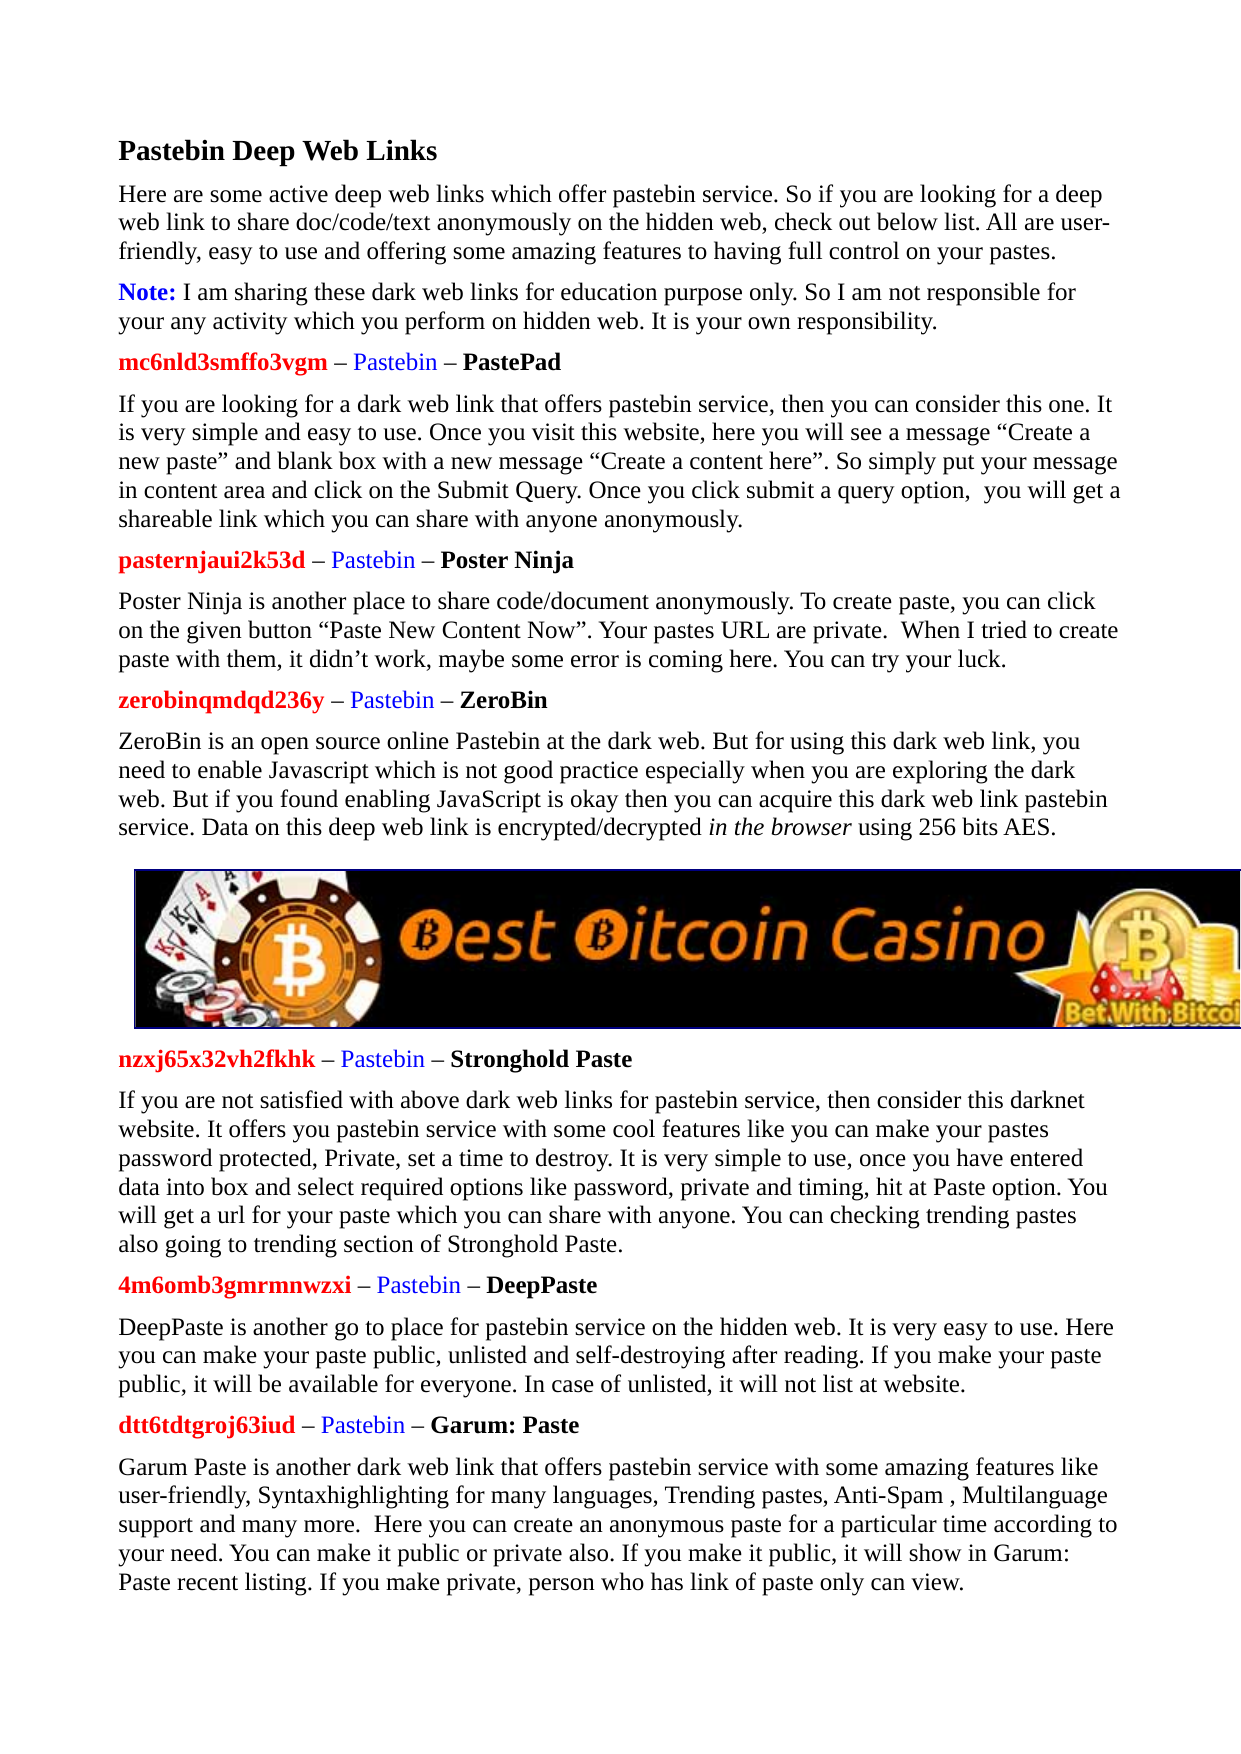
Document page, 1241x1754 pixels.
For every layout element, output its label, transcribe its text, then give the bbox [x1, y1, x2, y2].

text Poster Ninja is another place to share code/document anonymously. To create paste, you can click on the given button “Paste New Content Now”. Your pastes URL are private. When I tried to create paste with them, it didn’t work, maybe some error is coming here. You can try your luck. [118, 586, 1122, 672]
text dtt6tdtgroj63iud – Pastebin – Garum: Paste [118, 1411, 1122, 1439]
picture [135, 871, 1241, 1027]
text If you are looking for a dark web link that offers pastebin service, then you can consider this one. It is very simple and easy to use. Once you visit this website, here you will see a message “Create a new paste” and blank box with a new message “Create a content here”. So simply put your message in content area and click on the Submit Query. Once you click submit a query option, you will get a shareable link which you can share with anyone anonymously. [118, 389, 1122, 532]
text Note: I am sharing these dark web links for education purpose only. So I am not responsible for your any activity which you perform on hidden web. It is your own responsibility. [118, 277, 1122, 335]
text ZeroBin is an open source online Pastebin at the dark web. But for using this dark web link, you need to enable Javascript which is not good practice especially when you are exploring the dark web. But if you found enabling JavaScript is okay then you can acquire this dark web link pastebin service. Data on this deep web link is encrypted/decrypted in the browser using 256 bits AES. [118, 726, 1122, 841]
text Garum Paste is another dark web link that offers pastebin service with some amazing features like user-friendly, Syntaxhighlighting for many languages, Trending pastes, Anti-Spam , Multilanguage support and many more. Here you can create an anonymous paste for a particular time according to your need. You can make it public or private also. If you make it public, it will show in Garum: Paste recent listing. If you make private, person who has link of paste only can view. [118, 1452, 1122, 1596]
text 4m6omb3gmrmnwzxi – Pastebin – DeepPaste [118, 1271, 1122, 1299]
text mc6nld3smffo3vgm – Pastebin – PastePad [118, 347, 1122, 376]
text Here are some active deep web links which offer pastebin service. So if you are looking for a deep web link to share doc/code/text anonymously on the hidden web, check out below list. All are user-friendly, easy to use and offering some amazing features to having full control on your pastes. [118, 179, 1122, 265]
text zerobinqmdqd236y – Pastebin – ZeroBin [118, 685, 1122, 714]
subtitle Pastebin Deep Web Links [118, 133, 1122, 166]
text nzxj65x32vh2fkhk – Pastebin – Stronghold Paste [118, 1044, 1122, 1073]
text pasternjaui2k53d – Pastebin – Poster Ninja [118, 545, 1122, 574]
text DeepPaste is another go to place for pastebin service on the hidden web. It is very easy to use. Here you can make your paste public, unlisted and self-destroying after reading. If you make your paste public, it will be available for everyone. In case of unlisted, it will not list at website. [118, 1312, 1122, 1398]
text If you are not satisfied with above dark web links for pastebin service, then consider this darknet website. It offers you pastebin service with some cool features like you can make your pastes password protected, Private, set a time to destroy. It is very simple to use, once you have entered data into box and select required options like password, private and timing, hit at Paste option. You will get a url for your paste which you can share with anyone. You can checking trending pastes also going to trending section of Stronghold Paste. [118, 1086, 1122, 1258]
